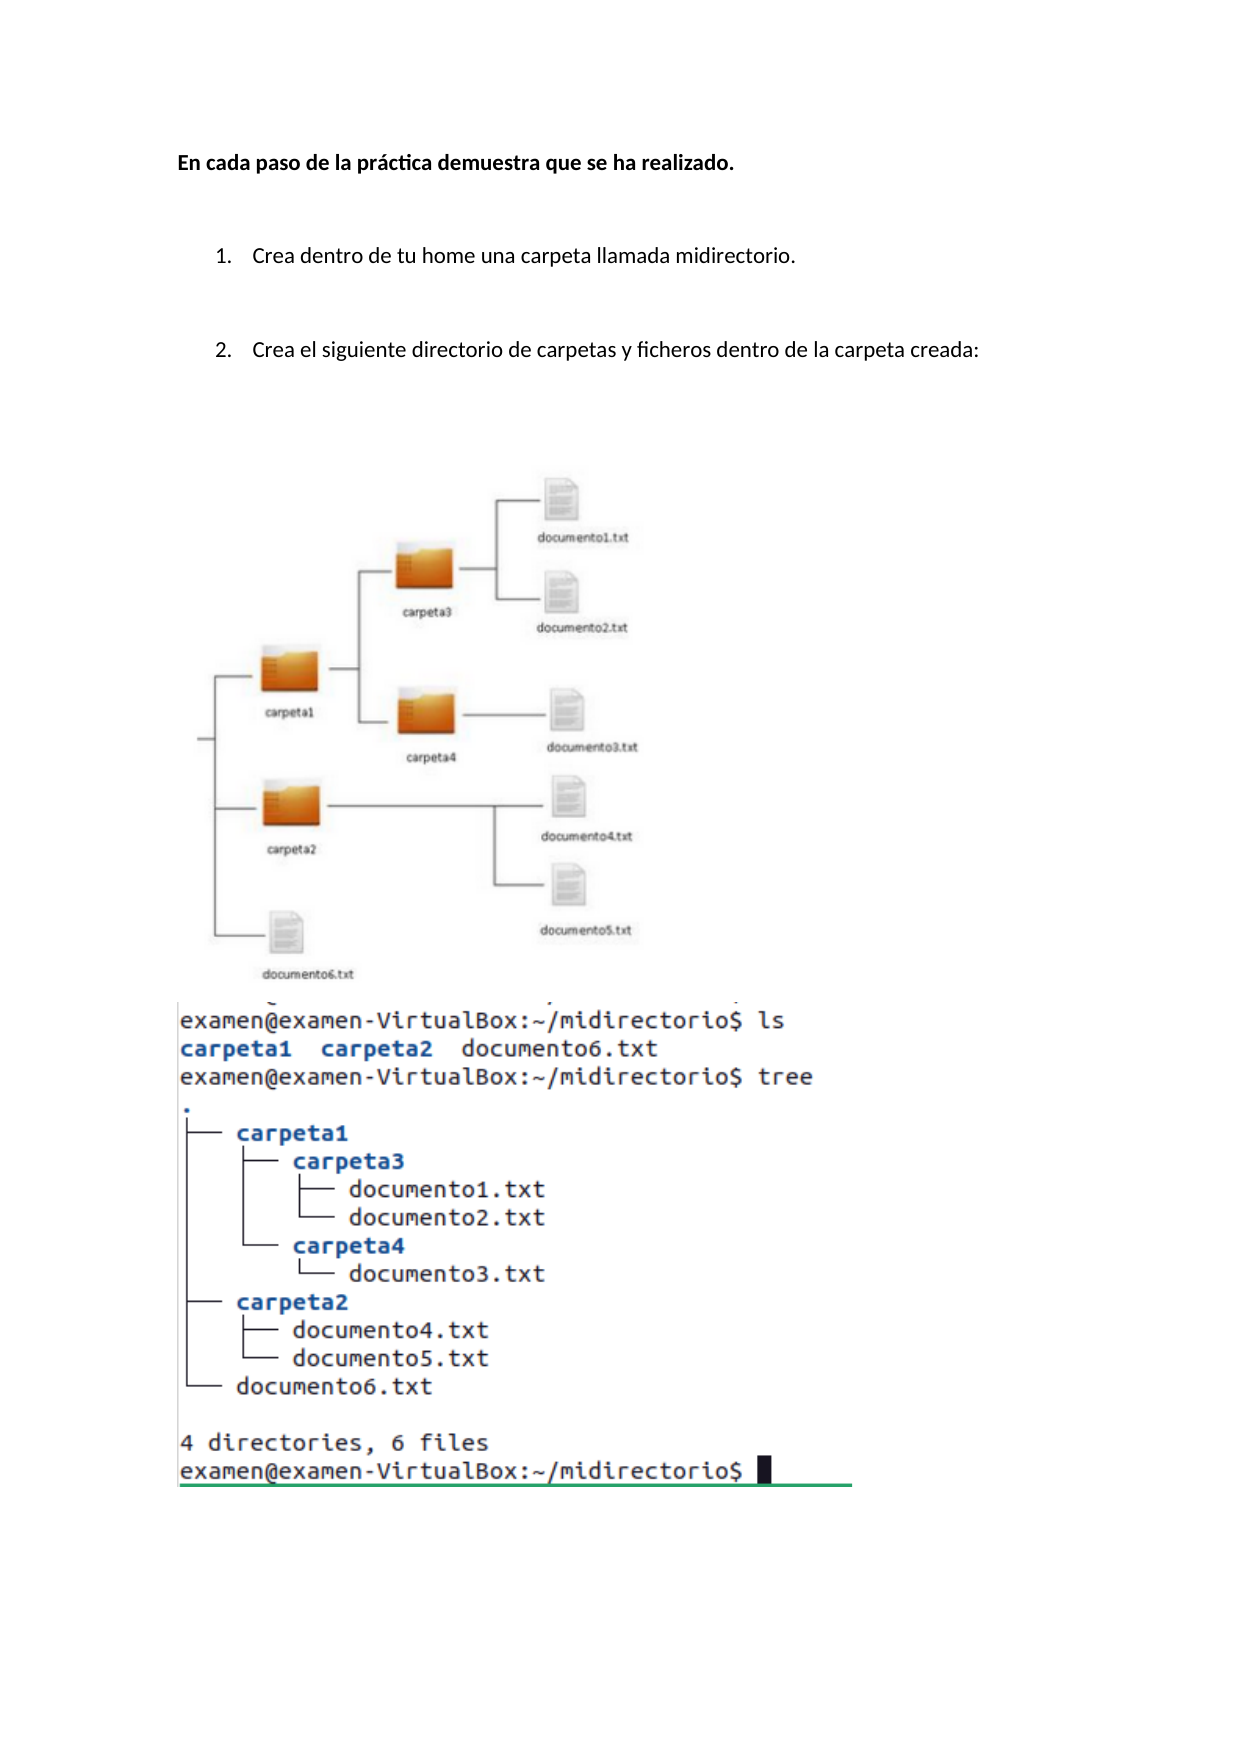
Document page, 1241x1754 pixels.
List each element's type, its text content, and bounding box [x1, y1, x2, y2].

picture [177, 428, 756, 984]
text En cada paso de la práctica demuestra que se ha realizado. [177, 148, 1063, 176]
picture [177, 1002, 853, 1487]
list Crea dentro de tu home una carpeta llamada midirectorio. [215, 241, 1063, 269]
list Crea el siguiente directorio de carpetas y ficheros dentro de la carpeta creada: [215, 335, 1063, 363]
